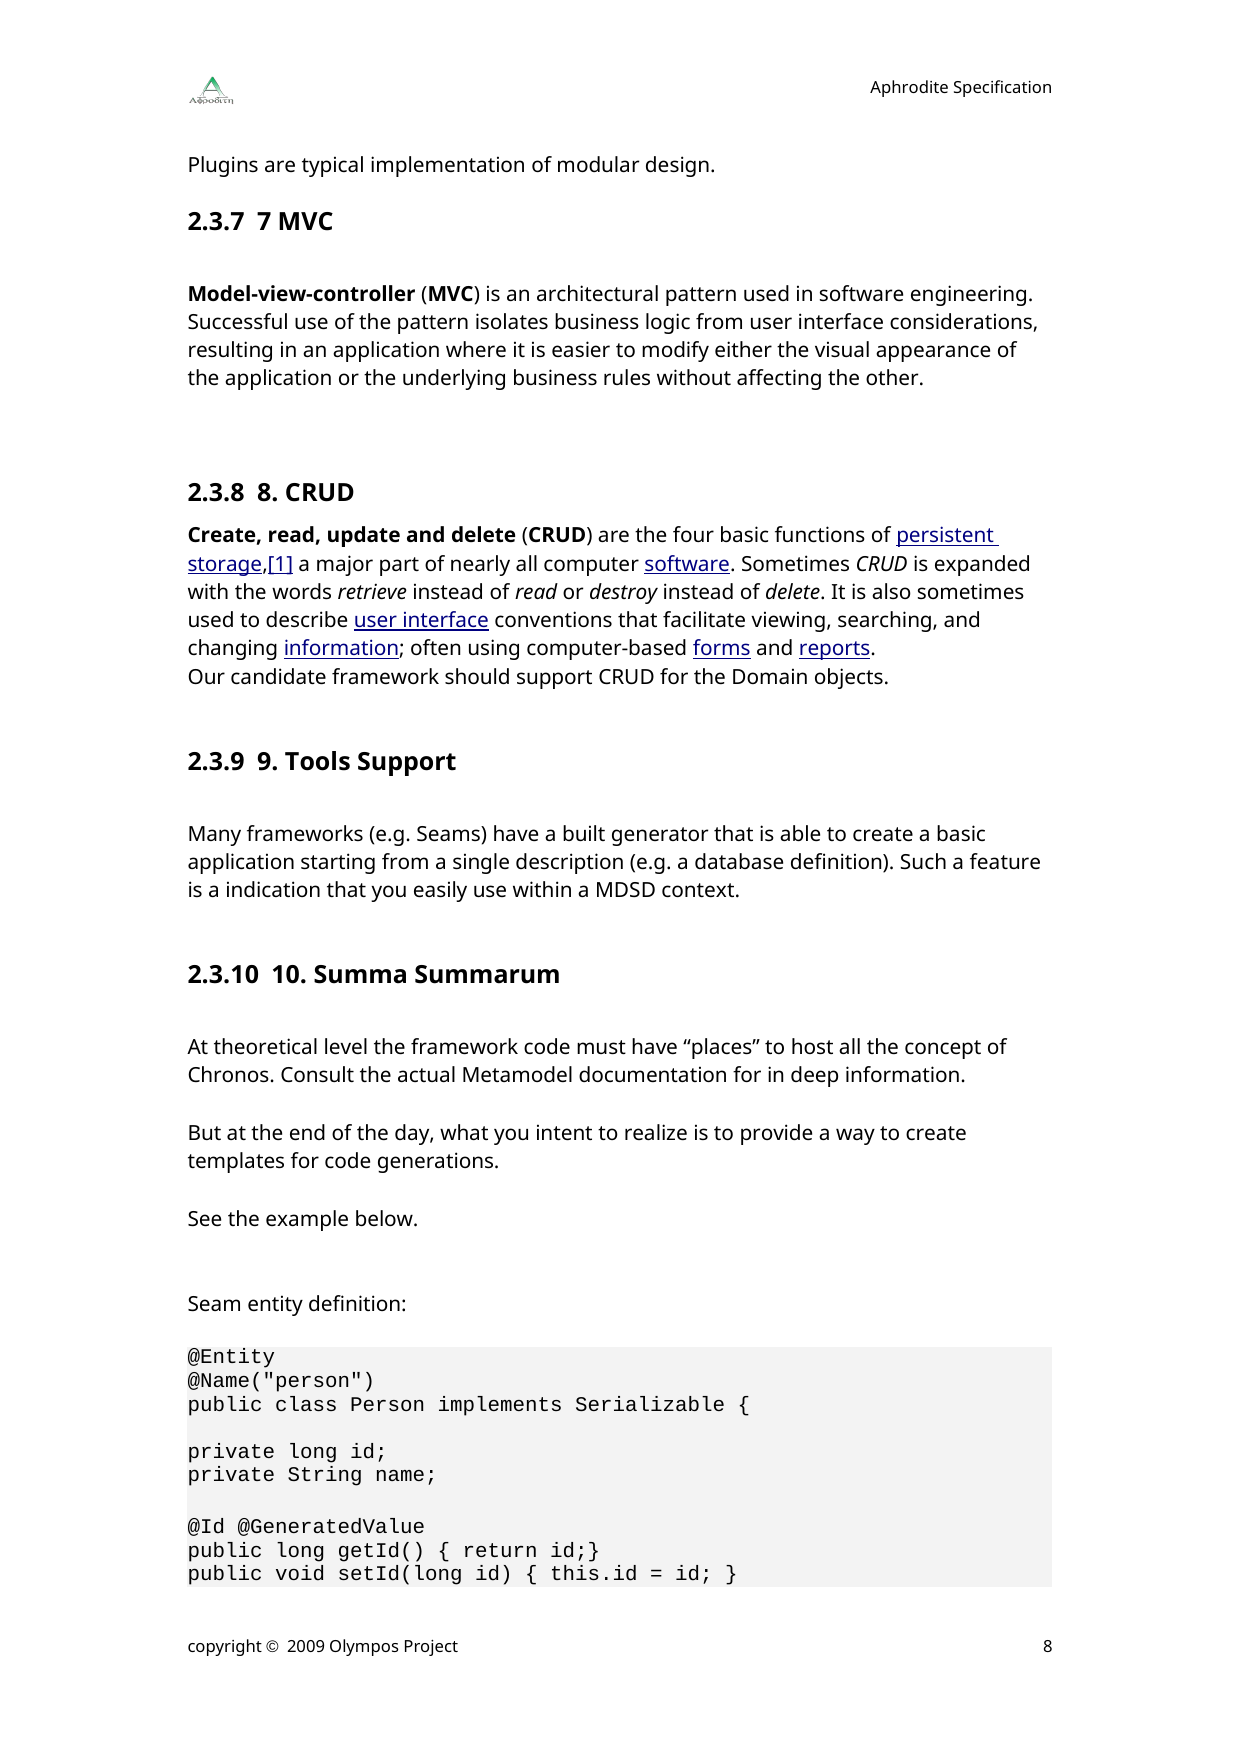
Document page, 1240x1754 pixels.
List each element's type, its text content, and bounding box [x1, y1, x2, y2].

subtitle 9. Tools Support [187, 743, 1052, 777]
text Create, read, update and delete (CRUD) are the four basic functions of persistent storage,[1] a major part of nearly all computer software. Sometimes CRUD is expanded with the words retrieve instead of read or destroy instead of delete. It is also sometimes used to describe user interface conventions that facilitate viewing, searching, and changing information; often using computer-based forms and reports. [187, 521, 1052, 662]
subtitle 8. CRUD [187, 474, 1052, 508]
text Our candidate framework should support CRUD for the Domain objects. [187, 662, 1052, 718]
text See the example below. [187, 1204, 1052, 1232]
text @Entity @Name("person") public class Person implements Serializable { private long id; private String name; @Id @GeneratedValue public long getId() { return id;} public void setId(long id) { this.id = id; } [187, 1347, 1052, 1587]
text Model-view-controller (MVC) is an architectural pattern used in software engineering. Successful use of the pattern isolates business logic from user interface considerations, resulting in an application where it is easier to modify either the visual appearance of the application or the underlying business rules without affecting the other. [187, 279, 1052, 392]
text Plugins are typical implementation of modular design. [187, 150, 1052, 178]
subtitle 7 MVC [187, 203, 1052, 237]
subtitle 10. Summa Summarum [187, 957, 1052, 991]
text But at the end of the day, what you intent to realize is to provide a way to create templates for code generations. [187, 1118, 1052, 1174]
text At theoretical level the framework code must have “places” to host all the concept of Chronos. Consult the actual Metamodel documentation for in deep information. [187, 1032, 1052, 1089]
text Seam entity definition: [187, 1261, 1052, 1317]
text Many frameworks (e.g. Seams) have a built generator that is able to create a basic application starting from a single description (e.g. a database definition). Such a feature is a indication that you easily use within a MDSD context. [187, 819, 1052, 932]
picture [188, 76, 235, 105]
